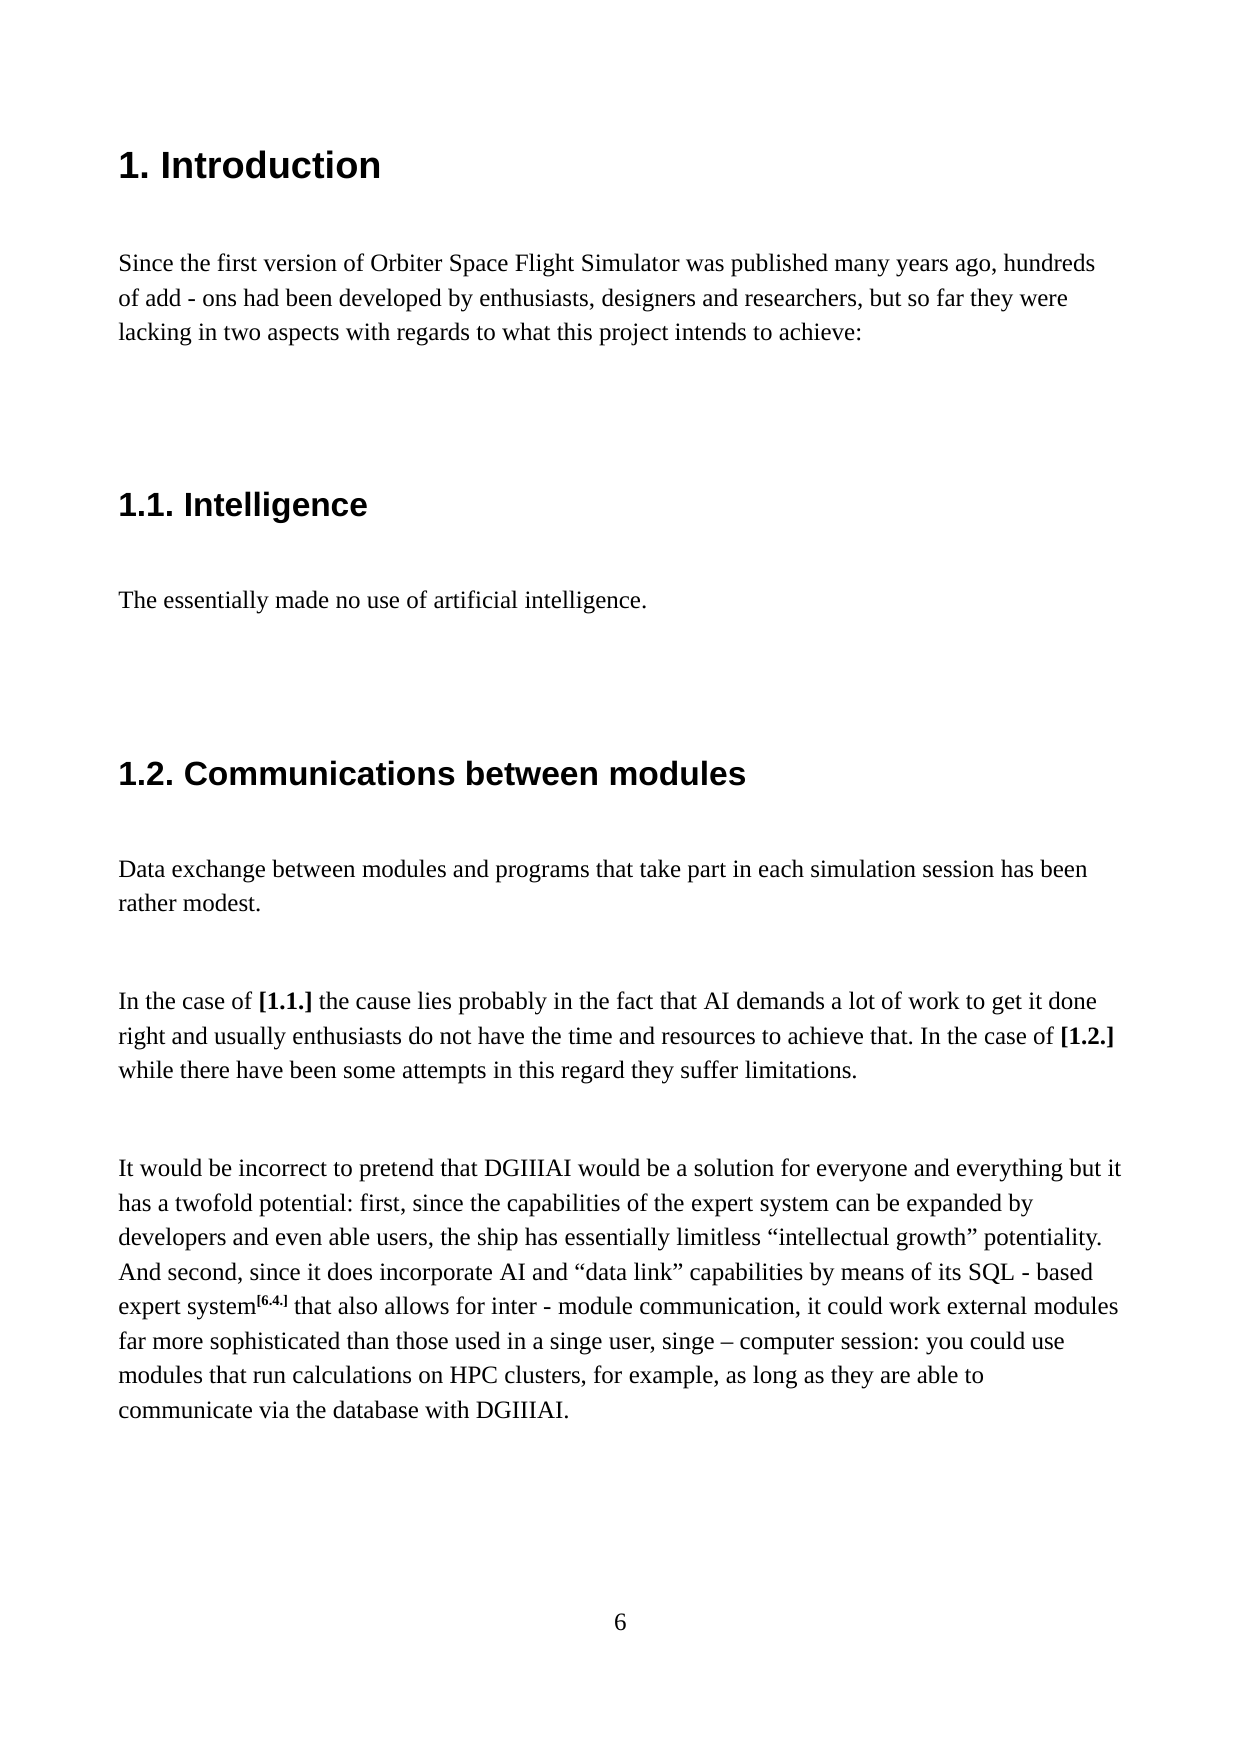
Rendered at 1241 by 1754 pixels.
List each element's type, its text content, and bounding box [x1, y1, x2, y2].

text In the case of [1.1.] the cause lies probably in the fact that AI demands a lot of work to get it done right and usually enthusiasts do not have the time and resources to achieve that. In the case of [1.2.] while there have been some attempts in this regard they suffer limitations. [118, 986, 1122, 1084]
text Since the first version of Orbiter Space Flight Simulator was published many years ago, hundreds of add - ons had been developed by enthusiasts, designers and researchers, but so far they were lacking in two aspects with regards to what this project intends to achieve: [118, 248, 1122, 346]
subtitle 1.2. Communications between modules [118, 753, 1122, 792]
text The essentially made no use of artificial intelligence. [118, 586, 1122, 614]
subtitle 1.1. Intelligence [118, 485, 1122, 524]
text It would be incorrect to pretend that DGIIIAI would be a solution for everyone and everything but it has a twofold potential: first, since the capabilities of the expert system can be expanded by developers and even able users, the ship has essentially limitless “intellectual growth” potentiality. And second, since it does incorporate AI and “data link” capabilities by means of its SQL - based expert system[6.4.] that also allows for inter - module communication, it could work external modules far more sophisticated than those used in a singe user, singe – computer session: you could use modules that run calculations on HPC clusters, for example, as long as they are able to communicate via the database with DGIIIAI. [118, 1153, 1122, 1423]
text Data exchange between modules and programs that take part in each simulation session has been rather modest. [118, 854, 1122, 917]
subtitle 1. Introduction [118, 143, 1122, 187]
